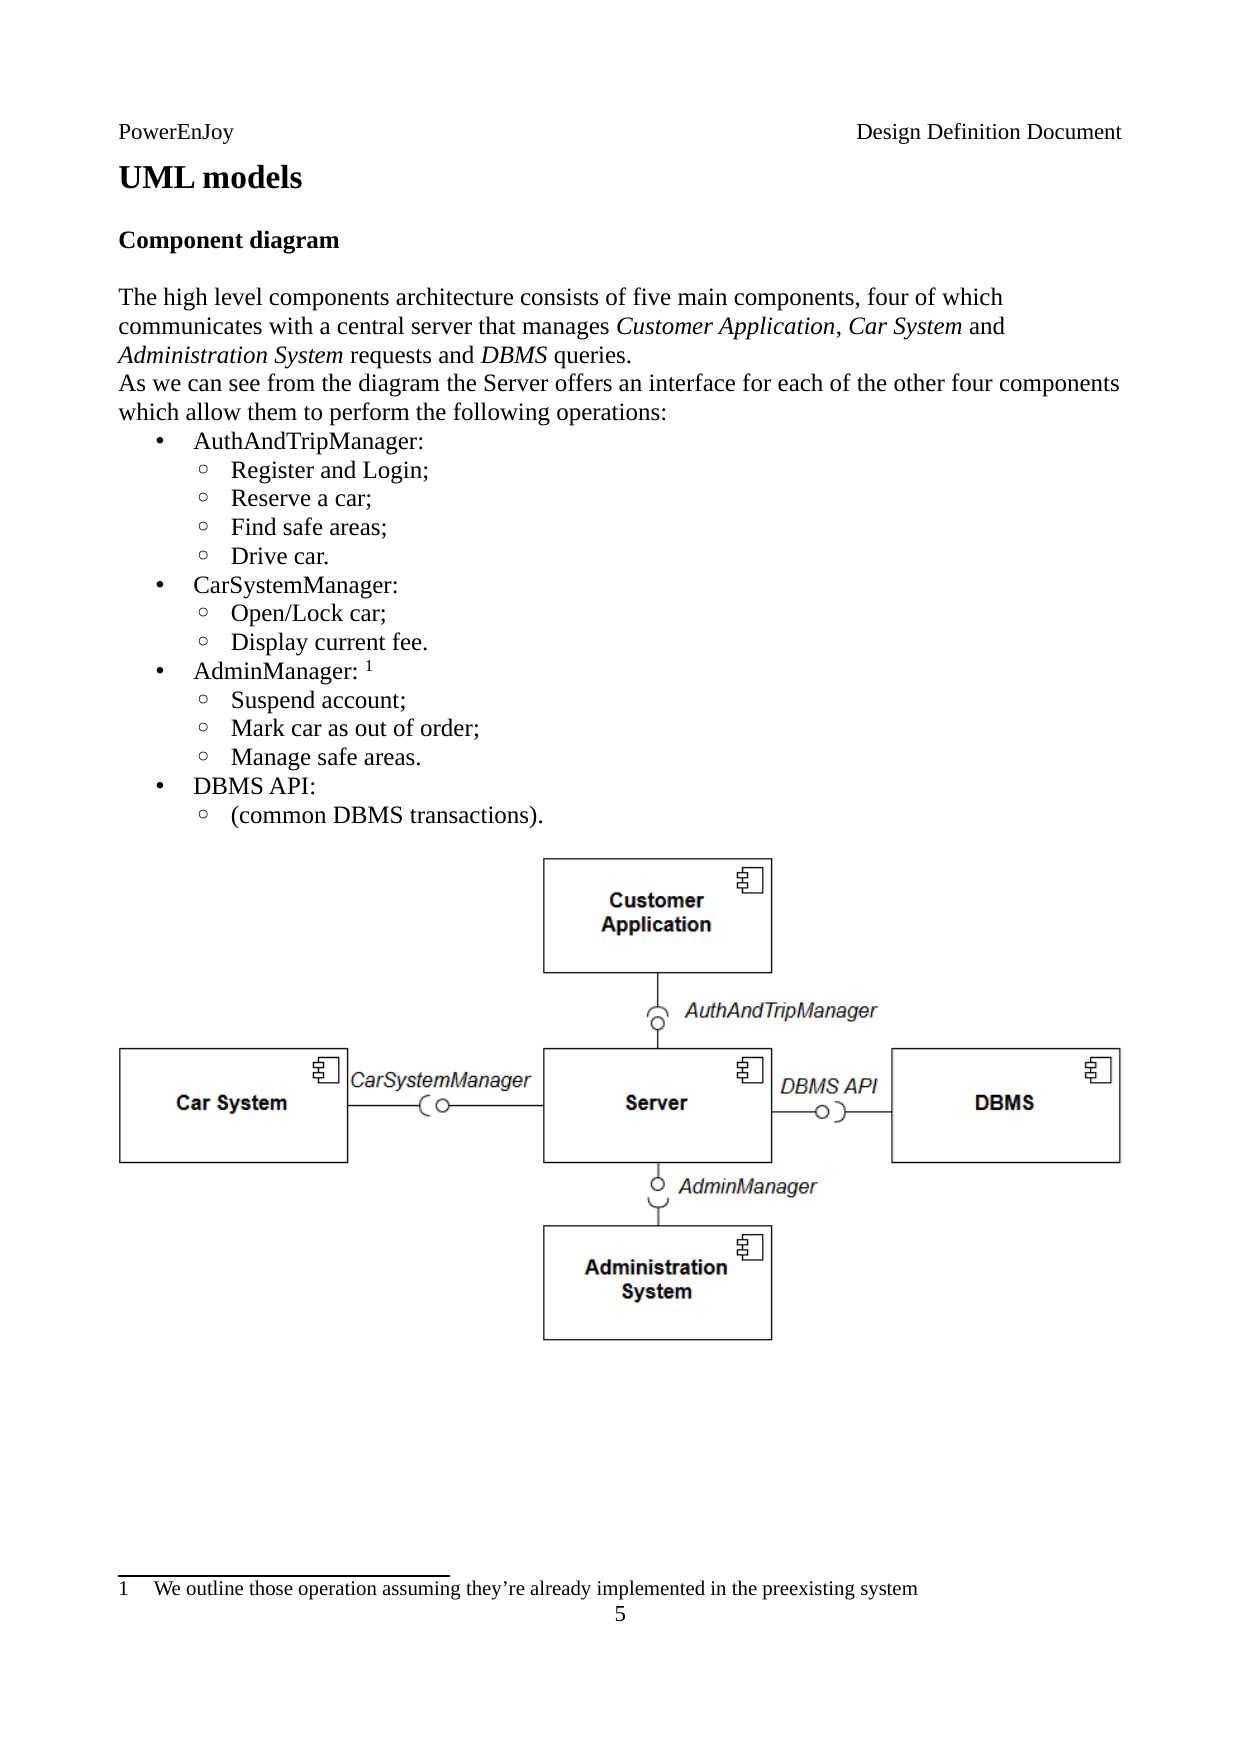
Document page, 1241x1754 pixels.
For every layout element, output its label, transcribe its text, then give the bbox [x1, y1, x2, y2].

list We outline those operation assuming they’re already implemented in the preexisting system [118, 1576, 1122, 1600]
list Suspend account; [193, 685, 1122, 713]
text The high level components architecture consists of five main components, four of which communicates with a central server that manages Customer Application, Car System and Administration System requests and DBMS queries. [118, 282, 1122, 368]
list Manage safe areas. [193, 742, 1122, 771]
list (common DBMS transactions). [193, 800, 1122, 828]
text As we can see from the diagram the Server offers an interface for each of the other four components which allow them to perform the following operations: [118, 368, 1122, 426]
list AdminManager: [156, 656, 1122, 685]
list Open/Lock car; [193, 598, 1122, 627]
list Mark car as out of order; [193, 713, 1122, 742]
list Find safe areas; [193, 512, 1122, 541]
list Reserve a car; [193, 483, 1122, 512]
list AuthAndTripManager: [156, 426, 1122, 455]
list Drive car. [193, 541, 1122, 570]
list Display current fee. [193, 627, 1122, 656]
list CarSystemManager: [156, 570, 1122, 598]
text Component diagram [118, 225, 1122, 253]
list DBMS API: [156, 771, 1122, 800]
list Register and Login; [193, 455, 1122, 483]
subtitle UML models [118, 158, 1122, 196]
